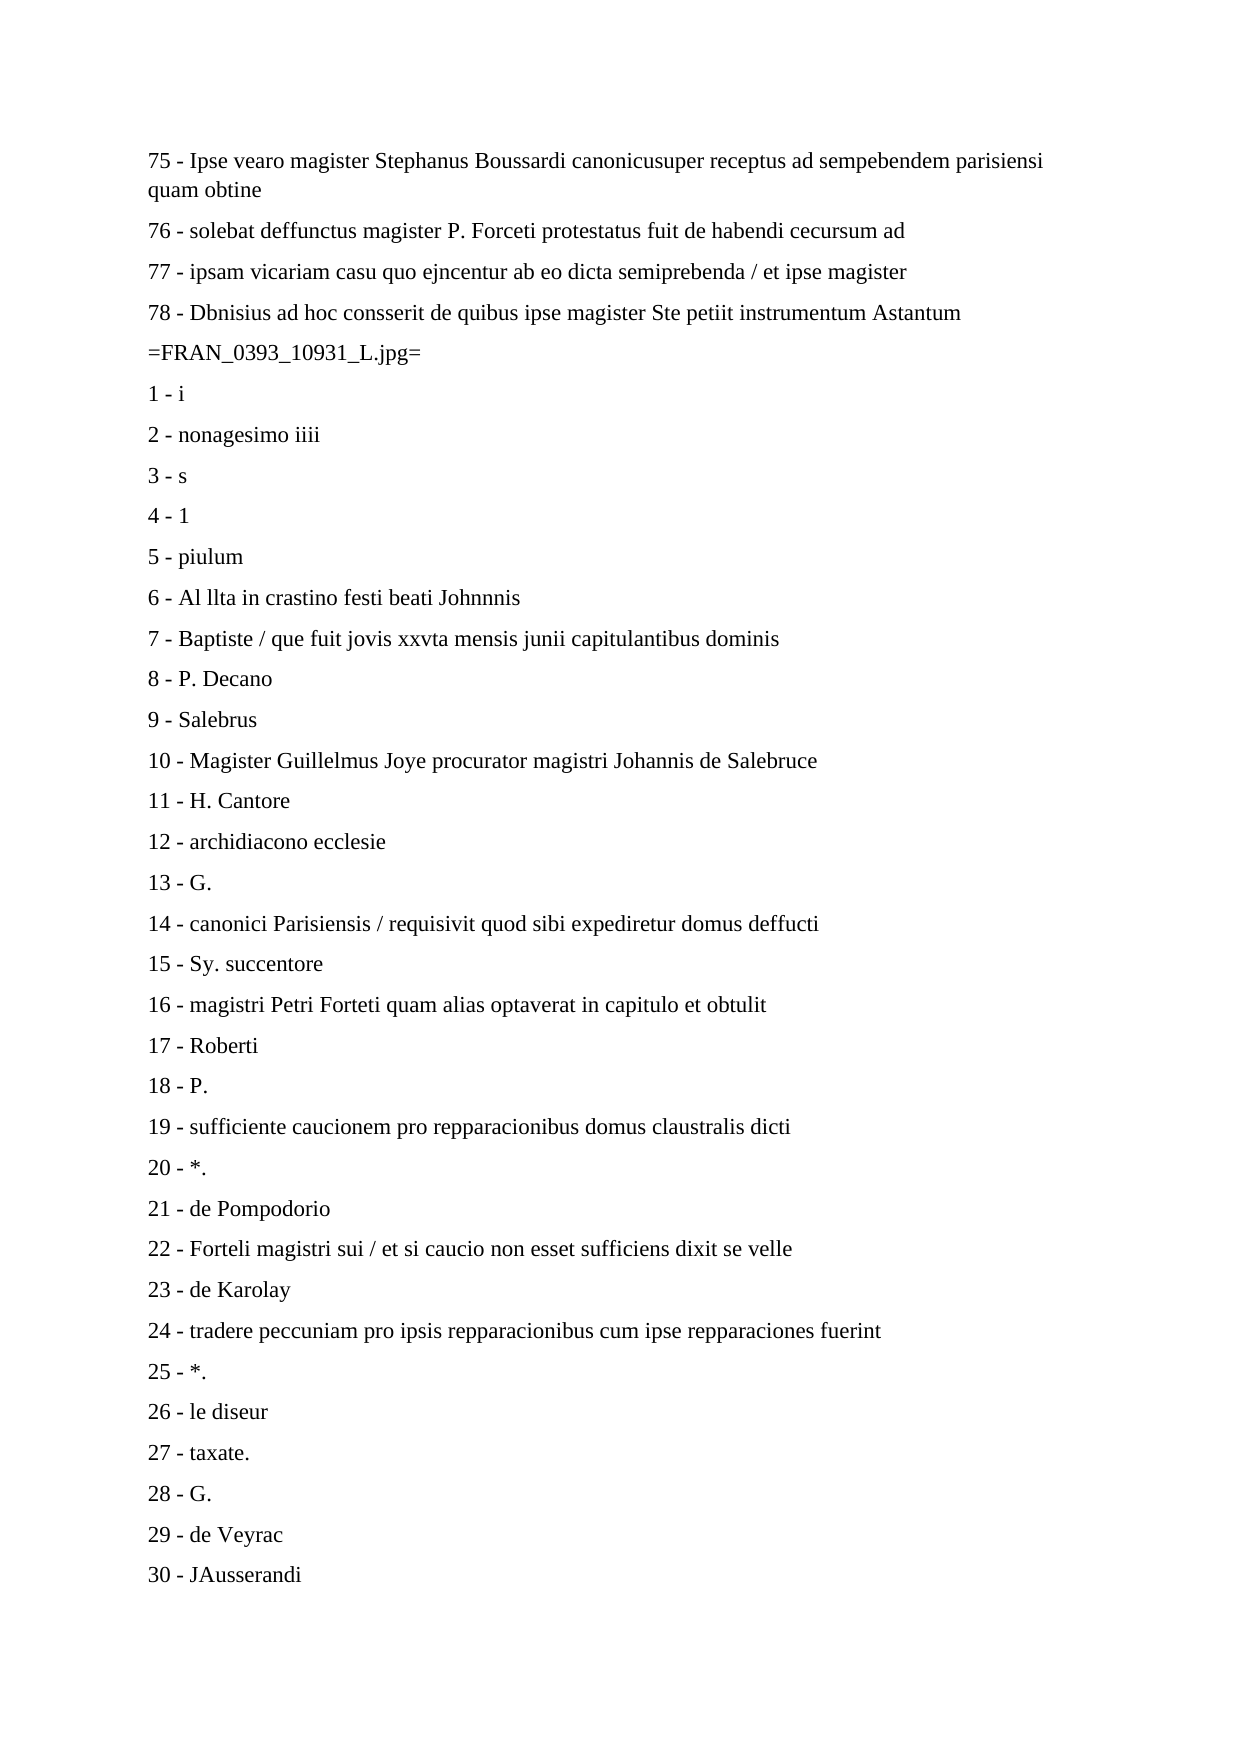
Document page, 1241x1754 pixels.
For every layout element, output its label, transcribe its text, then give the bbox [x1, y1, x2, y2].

text 24 - tradere peccuniam pro ipsis repparacionibus cum ipse repparaciones fuerint [148, 1317, 1093, 1343]
text 19 - sufficiente caucionem pro repparacionibus domus claustralis dicti [148, 1113, 1093, 1140]
text 75 - Ipse vearo magister Stephanus Boussardi canonicusuper receptus ad sempebendem parisiensi quam obtine [148, 148, 1093, 203]
text 6 - Al llta in crastino festi beati Johnnnis [148, 584, 1093, 610]
text 3 - s [148, 462, 1093, 488]
text 25 - *. [148, 1358, 1093, 1384]
text 12 - archidiacono ecclesie [148, 828, 1093, 854]
text 78 - Dbnisius ad hoc consserit de quibus ipse magister Ste petiit instrumentum Astantum [148, 299, 1093, 325]
text 18 - P. [148, 1073, 1093, 1099]
text 77 - ipsam vicariam casu quo ejncentur ab eo dicta semiprebenda / et ipse magister [148, 258, 1093, 284]
text 2 - nonagesimo iiii [148, 421, 1093, 447]
text 10 - Magister Guillelmus Joye procurator magistri Johannis de Salebruce [148, 747, 1093, 773]
text 20 - *. [148, 1154, 1093, 1180]
text 22 - Forteli magistri sui / et si caucio non esset sufficiens dixit se velle [148, 1236, 1093, 1262]
text 14 - canonici Parisiensis / requisivit quod sibi expediretur domus deffucti [148, 910, 1093, 936]
text 1 - i [148, 380, 1093, 407]
text 30 - JAusserandi [148, 1561, 1093, 1588]
text =FRAN_0393_10931_L.jpg= [148, 339, 1093, 366]
text 21 - de Pompodorio [148, 1195, 1093, 1221]
text 17 - Roberti [148, 1032, 1093, 1058]
text 29 - de Veyrac [148, 1521, 1093, 1547]
text 13 - G. [148, 869, 1093, 895]
text 15 - Sy. succentore [148, 950, 1093, 977]
text 9 - Salebrus [148, 706, 1093, 732]
text 76 - solebat deffunctus magister P. Forceti protestatus fuit de habendi cecursum ad [148, 217, 1093, 244]
text 26 - le diseur [148, 1398, 1093, 1425]
text 8 - P. Decano [148, 665, 1093, 692]
text 28 - G. [148, 1480, 1093, 1506]
text 27 - taxate. [148, 1439, 1093, 1466]
text 4 - 1 [148, 502, 1093, 529]
text 23 - de Karolay [148, 1276, 1093, 1303]
text 5 - piulum [148, 543, 1093, 569]
text 7 - Baptiste / que fuit jovis xxvta mensis junii capitulantibus dominis [148, 624, 1093, 651]
text 16 - magistri Petri Forteti quam alias optaverat in capitulo et obtulit [148, 991, 1093, 1017]
text 11 - H. Cantore [148, 787, 1093, 814]
